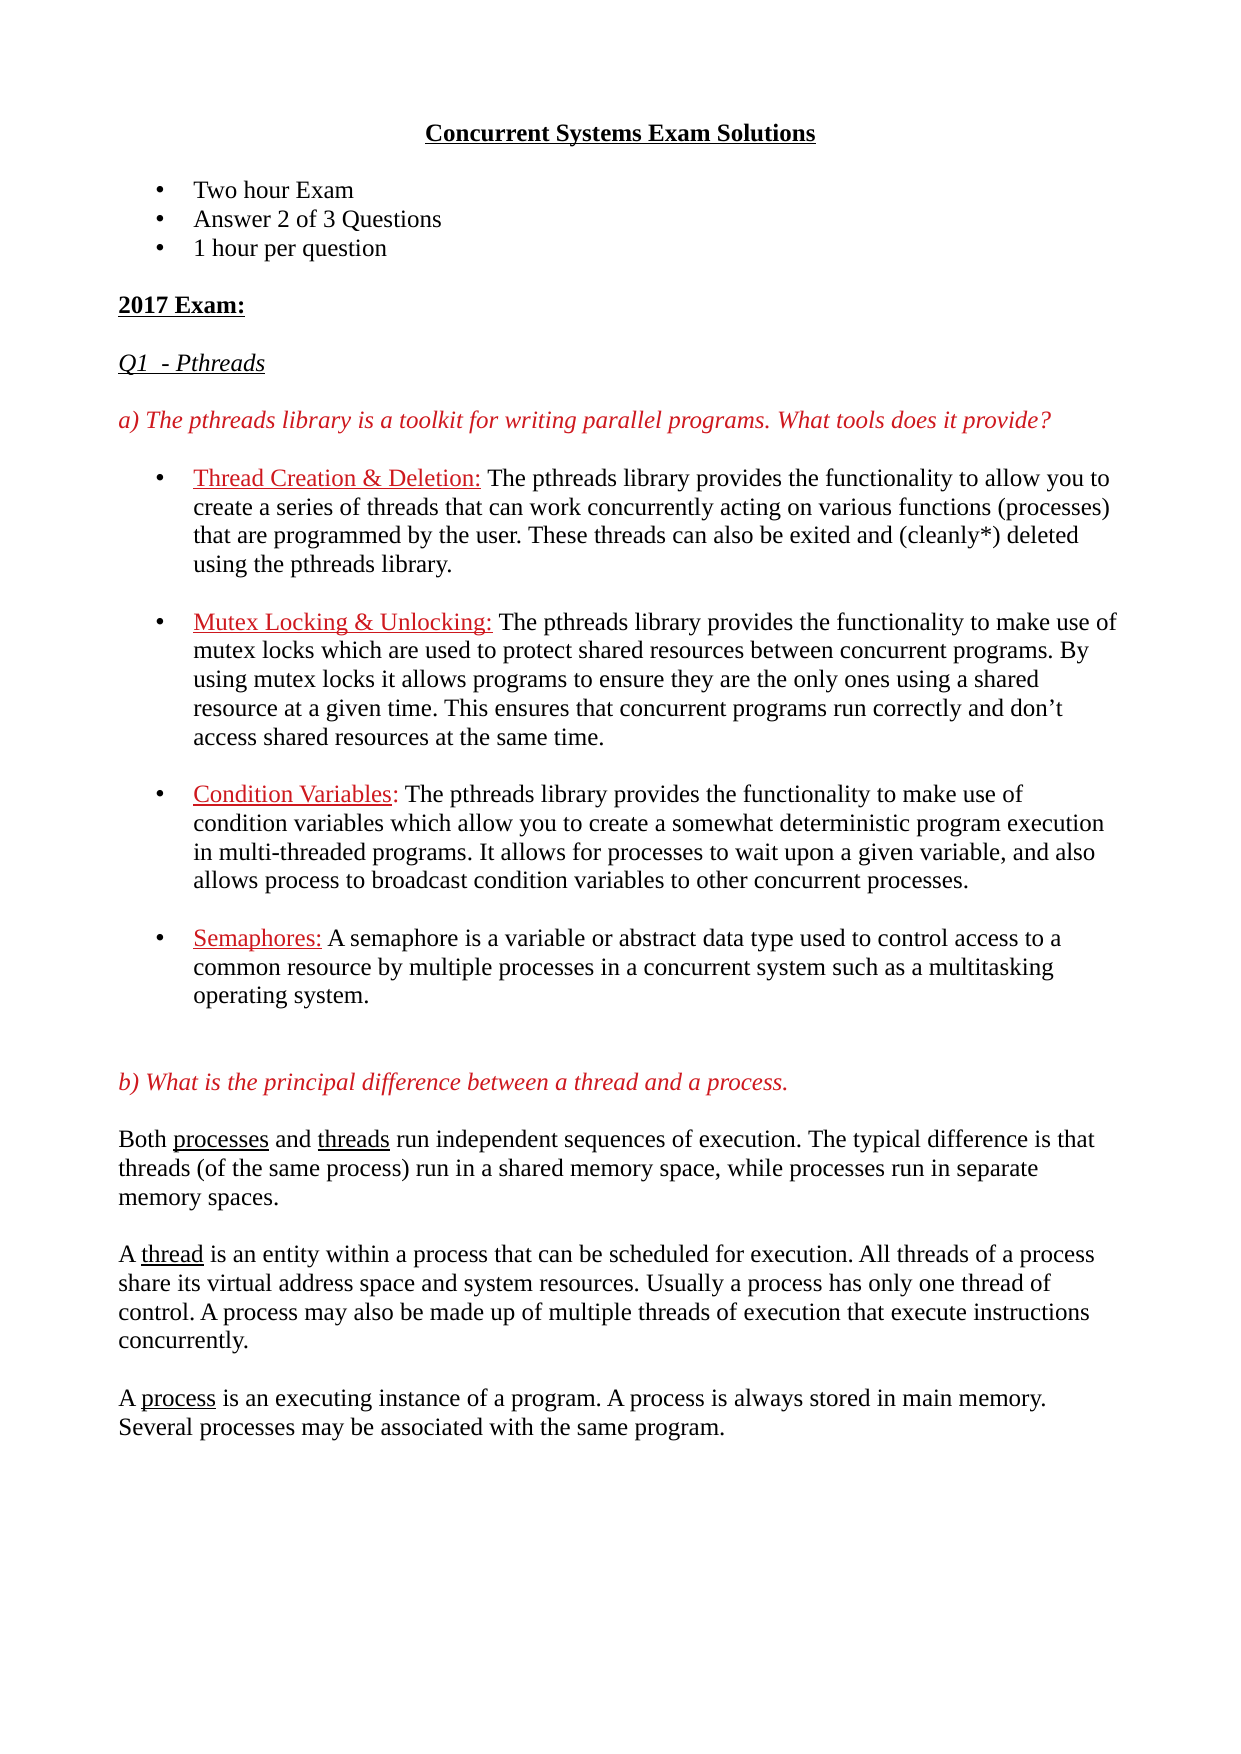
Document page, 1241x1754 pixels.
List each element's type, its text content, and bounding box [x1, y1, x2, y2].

list Thread Creation & Deletion: The pthreads library provides the functionality to allow you to create a series of threads that can work concurrently acting on various functions (processes) that are programmed by the user. These threads can also be exited and (cleanly*) deleted using the pthreads library. [156, 463, 1122, 578]
list Condition Variables: The pthreads library provides the functionality to make use of condition variables which allow you to create a somewhat deterministic program execution in multi-threaded programs. It allows for processes to wait upon a given variable, and also allows process to broadcast condition variables to other concurrent processes. [156, 779, 1122, 894]
list Semaphores: A semaphore is a variable or abstract data type used to control access to a common resource by multiple processes in a concurrent system such as a multitasking operating system. [156, 923, 1122, 1009]
text Q1 - Pthreads [118, 348, 1122, 377]
text Both processes and threads run independent sequences of execution. The typical difference is that threads (of the same process) run in a shared memory space, while processes run in separate memory spaces. [118, 1124, 1122, 1211]
list Answer 2 of 3 Questions [156, 204, 1122, 233]
list Two hour Exam [156, 176, 1122, 204]
list 1 hour per question [156, 233, 1122, 262]
text A thread is an entity within a process that can be scheduled for execution. All threads of a process share its virtual address space and system resources. Usually a process has only one thread of control. A process may also be made up of multiple threads of execution that execute instructions concurrently. [118, 1239, 1122, 1354]
text 2017 Exam: [118, 291, 1122, 319]
text A process is an executing instance of a program. A process is always stored in main memory. Several processes may be associated with the same program. [118, 1383, 1122, 1441]
text Concurrent Systems Exam Solutions [118, 118, 1122, 147]
list Mutex Locking & Unlocking: The pthreads library provides the functionality to make use of mutex locks which are used to protect shared resources between concurrent programs. By using mutex locks it allows programs to ensure they are the only ones using a shared resource at a given time. This ensures that concurrent programs run correctly and don’t access shared resources at the same time. [156, 607, 1122, 751]
text a) The pthreads library is a toolkit for writing parallel programs. What tools does it provide? [118, 406, 1122, 434]
text b) What is the principal difference between a thread and a process. [118, 1067, 1122, 1096]
